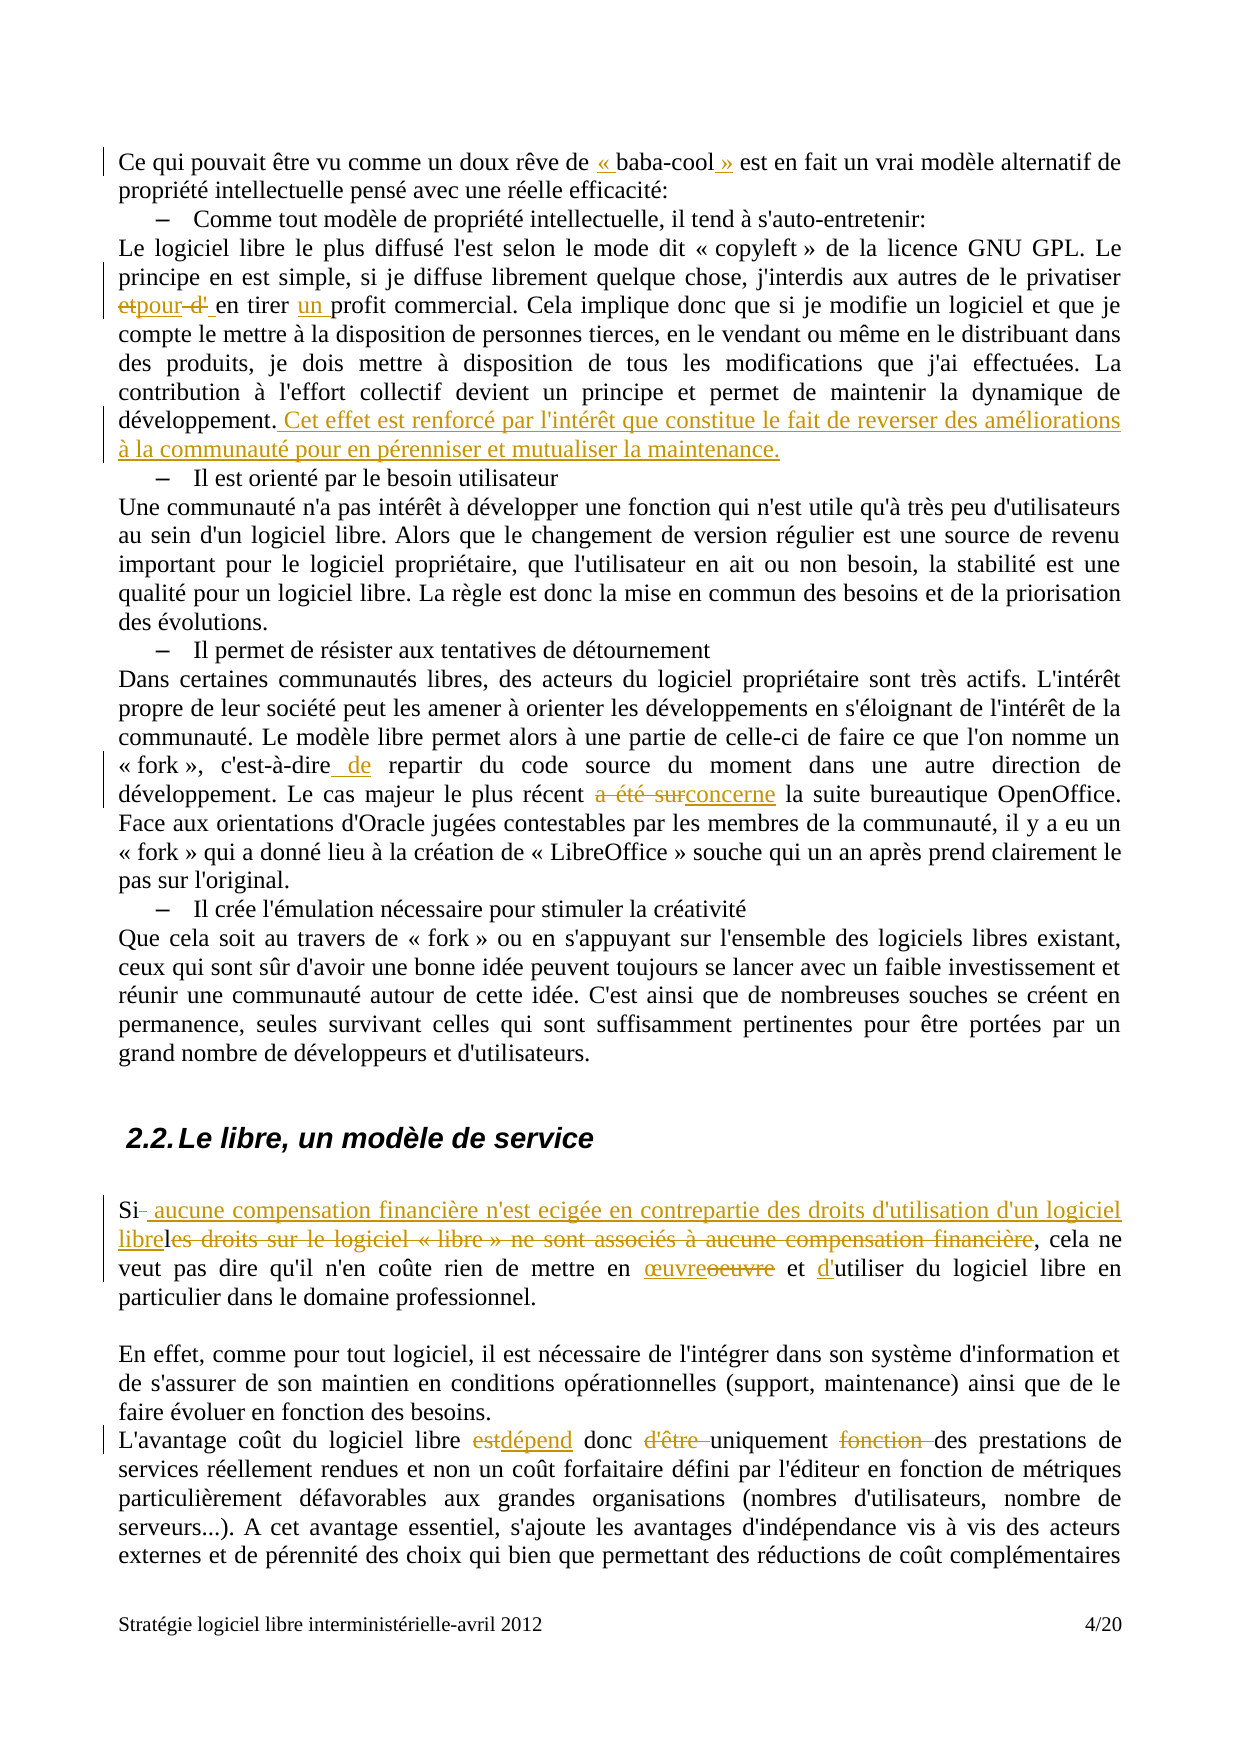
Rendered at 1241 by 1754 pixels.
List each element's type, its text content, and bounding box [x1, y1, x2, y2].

list Il est orienté par le besoin utilisateur [156, 463, 1122, 492]
list Il permet de résister aux tentatives de détournement [156, 636, 1122, 664]
list Il crée l'émulation nécessaire pour stimuler la créativité [156, 894, 1122, 923]
text Une communauté n'a pas intérêt à développer une fonction qui n'est utile qu'à très peu d'utilisateurs au sein d'un logiciel libre. Alors que le changement de version régulier est une source de revenu important pour le logiciel propriétaire, que l'utilisateur en ait ou non besoin, la stabilité est une qualité pour un logiciel libre. La règle est donc la mise en commun des besoins et de la priorisation des évolutions. [118, 492, 1122, 636]
text Que cela soit au travers de « fork » ou en s'appuyant sur l'ensemble des logiciels libres existant, ceux qui sont sûr d'avoir une bonne idée peuvent toujours se lancer avec un faible investissement et réunir une communauté autour de cette idée. C'est ainsi que de nombreuses souches se créent en permanence, seules survivant celles qui sont suffisamment pertinentes pour être portées par un grand nombre de développeurs et d'utilisateurs. [118, 923, 1122, 1067]
text Dans certaines communautés libres, des acteurs du logiciel propriétaire sont très actifs. L'intérêt propre de leur société peut les amener à orienter les développements en s'éloignant de l'intérêt de la communauté. Le modèle libre permet alors à une partie de celle-ci de faire ce que l'on nomme un « fork », c'est-à-dire de repartir du code source du moment dans une autre direction de développement. Le cas majeur le plus récent concerne la suite bureautique OpenOffice. Face aux orientations d'Oracle jugées contestables par les membres de la communauté, il y a eu un « fork » qui a donné lieu à la création de « LibreOffice » souche qui un an après prend clairement le pas sur l'original. [118, 664, 1122, 894]
list Comme tout modèle de propriété intellectuelle, il tend à s'auto-entretenir: [156, 204, 1122, 233]
text L'avantage coût du logiciel libre dépend donc uniquement des prestations de services réellement rendues et non un coût forfaitaire défini par l'éditeur en fonction de métriques particulièrement défavorables aux grandes organisations (nombres d'utilisateurs, nombre de serveurs...). A cet avantage essentiel, s'ajoute les avantages d'indépendance vis à vis des acteurs externes et de pérennité des choix qui bien que permettant des réductions de coût complémentaires sur le long terme, permettent surtout une maîtrise accrue de l'ensemble du système d'infomation. [118, 1425, 1122, 1569]
text Le logiciel libre le plus diffusé l'est selon le mode dit « copyleft » de la licence GNU GPL. Le principe en est simple, si je diffuse librement quelque chose, j'interdis aux autres de le privatiser pour en tirer un profit commercial. Cela implique donc que si je modifie un logiciel et que je compte le mettre à la disposition de personnes tierces, en le vendant ou même en le distribuant dans des produits, je dois mettre à disposition de tous les modifications que j'ai effectuées. La contribution à l'effort collectif devient un principe et permet de maintenir la dynamique de développement. Cet effet est renforcé par l'intérêt que constitue le fait de reverser des améliorations à la communauté pour en pérenniser et mutualiser la maintenance. [118, 233, 1122, 463]
subtitle Le libre, un modèle de service [118, 1121, 1122, 1154]
text Ce qui pouvait être vu comme un doux rêve de « baba-cool » est en fait un vrai modèle alternatif de propriété intellectuelle pensé avec une réelle efficacité: [118, 147, 1122, 204]
text En effet, comme pour tout logiciel, il est nécessaire de l'intégrer dans son système d'information et de s'assurer de son maintien en conditions opérationnelles (support, maintenance) ainsi que de le faire évoluer en fonction des besoins. [118, 1339, 1122, 1425]
text Si aucune compensation financière n'est ecigée en contrepartie des droits d'utilisation d'un logiciel librel, cela ne veut pas dire qu'il n'en coûte rien de mettre en œuvre et d'utiliser du logiciel libre en particulier dans le domaine professionnel. [118, 1195, 1122, 1310]
